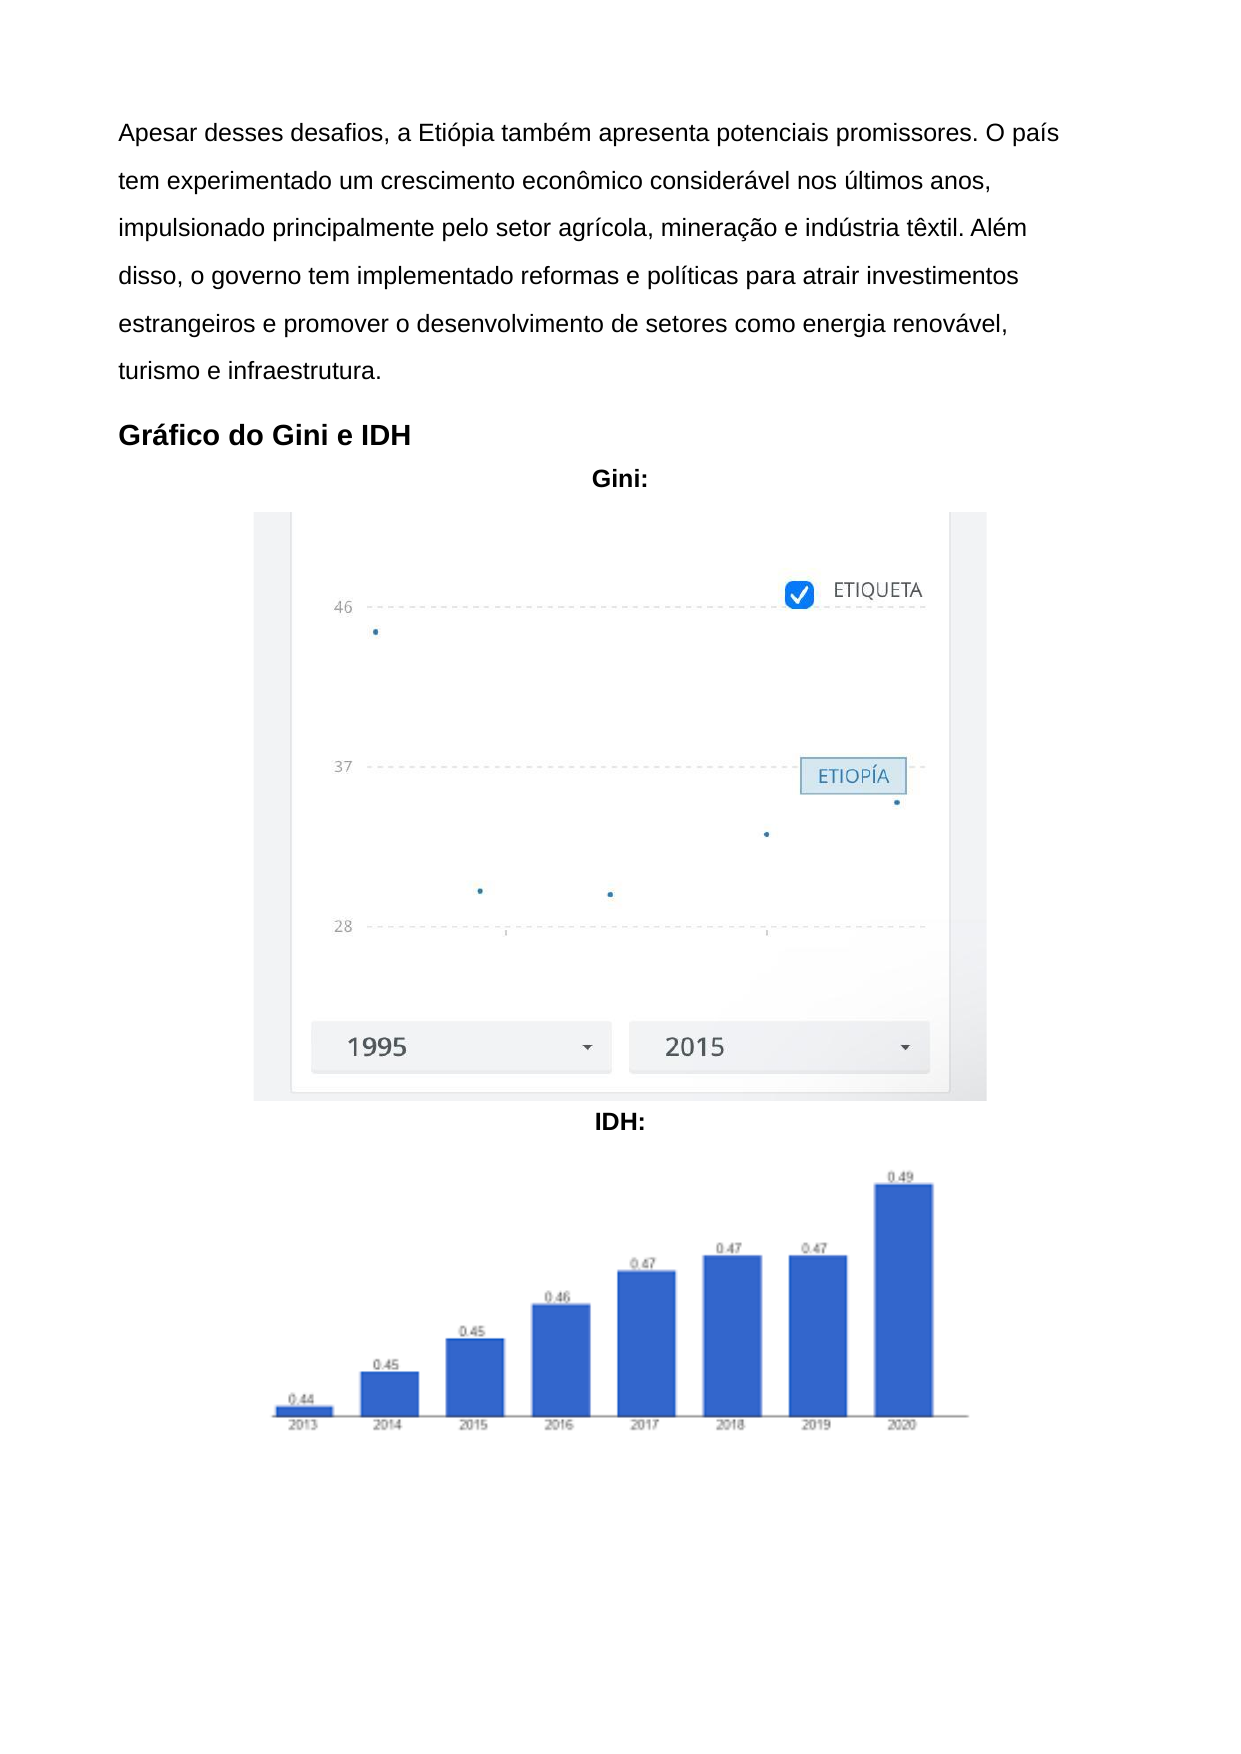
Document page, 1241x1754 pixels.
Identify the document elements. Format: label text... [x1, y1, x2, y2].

text Gini: [118, 464, 1122, 493]
text turismo e infraestrutura. [118, 356, 1122, 385]
text disso, o governo tem implementado reformas e políticas para atrair investimentos [118, 261, 1122, 290]
text impulsionado principalmente pelo setor agrícola, mineração e indústria têxtil. Além [118, 213, 1122, 242]
text tem experimentado um crescimento econômico considerável nos últimos anos, [118, 166, 1122, 194]
text estrangeiros e promover o desenvolvimento de setores como energia renovável, [118, 308, 1122, 337]
text Apesar desses desafios, a Etiópia também apresenta potenciais promissores. O país [118, 118, 1122, 147]
subtitle Gráfico do Gini e IDH [118, 418, 1122, 452]
picture [252, 1155, 988, 1447]
picture [253, 512, 987, 1101]
subtitle IDH: [118, 1107, 1122, 1136]
